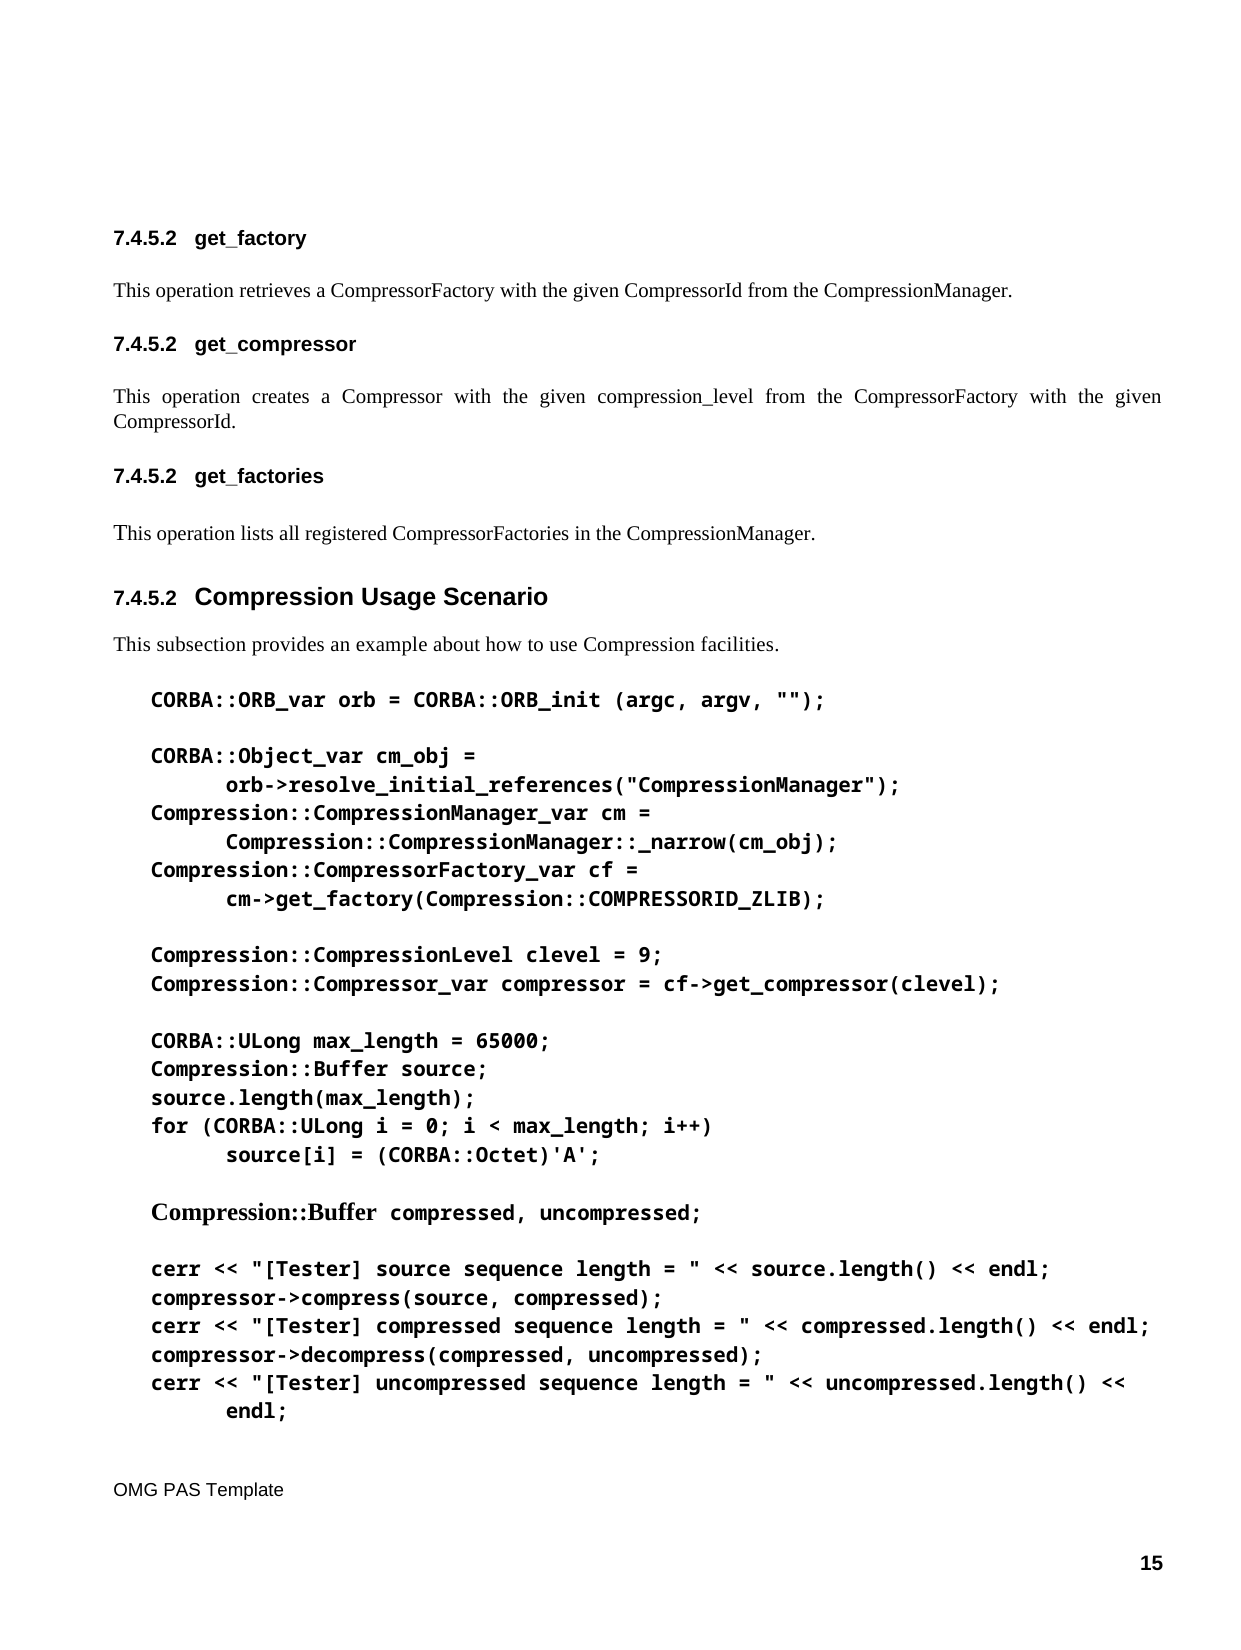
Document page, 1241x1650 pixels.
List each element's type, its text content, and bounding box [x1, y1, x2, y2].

subtitle Compression::CompressionManager::_narrow(cm_obj); [113, 827, 1163, 855]
subtitle This operation creates a Compressor with the given compression_level from the CompressorFactory with the given CompressorId. [113, 383, 1163, 433]
subtitle cerr << "[Tester] uncompressed sequence length = " << uncompressed.length() << [113, 1368, 1163, 1397]
subtitle source[i] = (CORBA::Octet)'A'; [113, 1140, 1163, 1168]
subtitle Compression::Buffer compressed, uncompressed; [113, 1197, 1163, 1226]
subtitle orb->resolve_initial_references("CompressionManager"); [113, 770, 1163, 798]
subtitle Compression::CompressorFactory_var cf = [113, 855, 1163, 884]
subtitle get_factories [113, 462, 1163, 487]
subtitle Compression::Buffer source; [113, 1054, 1163, 1083]
subtitle This operation retrieves a CompressorFactory with the given CompressorId from the CompressionManager. [113, 277, 1163, 302]
subtitle compressor->compress(source, compressed); [113, 1283, 1163, 1311]
subtitle Compression::Compressor_var compressor = cf->get_compressor(clevel); [113, 969, 1163, 997]
subtitle CORBA::Object_var cm_obj = [113, 742, 1163, 770]
subtitle get_factory [113, 225, 1163, 250]
text This subsection provides an example about how to use Compression facilities. [113, 631, 1163, 656]
subtitle Compression::CompressionManager_var cm = [113, 798, 1163, 827]
subtitle cerr << "[Tester] compressed sequence length = " << compressed.length() << endl; [113, 1311, 1163, 1340]
subtitle cerr << "[Tester] source sequence length = " << source.length() << endl; [113, 1254, 1163, 1283]
subtitle This operation lists all registered CompressorFactories in the CompressionManager. [113, 519, 1163, 546]
subtitle endl; [113, 1397, 1163, 1425]
subtitle for (CORBA::ULong i = 0; i < max_length; i++) [113, 1111, 1163, 1140]
subtitle CORBA::ORB_var orb = CORBA::ORB_init (argc, argv, ""); [113, 685, 1163, 713]
subtitle CORBA::ULong max_length = 65000; [113, 1026, 1163, 1054]
subtitle get_compressor [113, 331, 1163, 356]
subtitle source.length(max_length); [113, 1083, 1163, 1111]
subtitle compressor->decompress(compressed, uncompressed); [113, 1340, 1163, 1368]
subtitle Compression Usage Scenario [113, 581, 1163, 610]
subtitle cm->get_factory(Compression::COMPRESSORID_ZLIB); [113, 884, 1163, 912]
